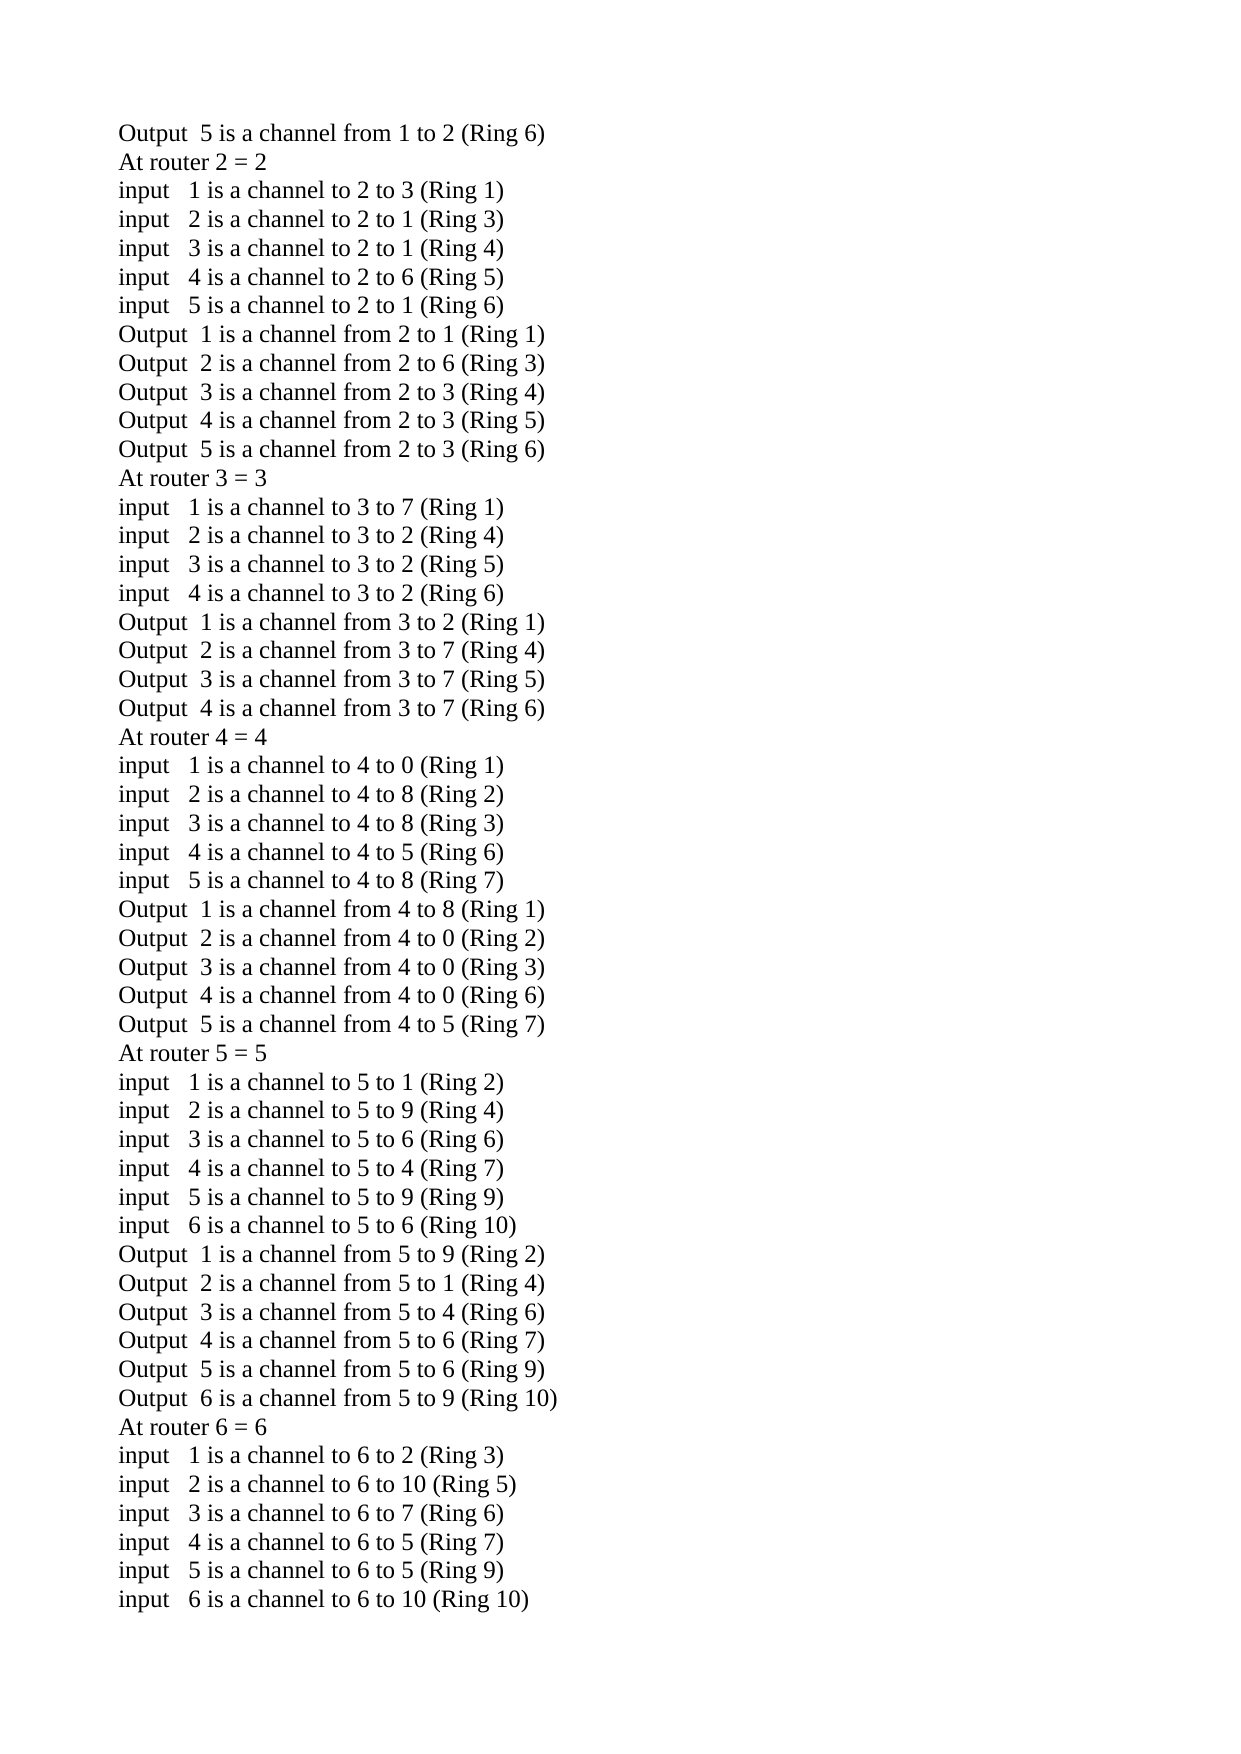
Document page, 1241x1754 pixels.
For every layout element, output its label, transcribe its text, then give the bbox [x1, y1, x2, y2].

text input 1 is a channel to 4 to 0 (Ring 1) [118, 751, 1122, 779]
text input 3 is a channel to 2 to 1 (Ring 4) [118, 233, 1122, 262]
text input 2 is a channel to 3 to 2 (Ring 4) [118, 521, 1122, 549]
text input 2 is a channel to 4 to 8 (Ring 2) [118, 779, 1122, 808]
text input 2 is a channel to 6 to 10 (Ring 5) [118, 1469, 1122, 1498]
text Output 2 is a channel from 3 to 7 (Ring 4) [118, 636, 1122, 664]
text input 4 is a channel to 4 to 5 (Ring 6) [118, 837, 1122, 866]
text Output 5 is a channel from 1 to 2 (Ring 6) [118, 118, 1122, 147]
text Output 3 is a channel from 3 to 7 (Ring 5) [118, 664, 1122, 693]
text input 4 is a channel to 6 to 5 (Ring 7) [118, 1527, 1122, 1556]
text Output 4 is a channel from 3 to 7 (Ring 6) [118, 693, 1122, 722]
text input 3 is a channel to 4 to 8 (Ring 3) [118, 808, 1122, 837]
text input 3 is a channel to 3 to 2 (Ring 5) [118, 549, 1122, 578]
text input 1 is a channel to 5 to 1 (Ring 2) [118, 1067, 1122, 1096]
text Output 2 is a channel from 5 to 1 (Ring 4) [118, 1268, 1122, 1297]
text input 1 is a channel to 6 to 2 (Ring 3) [118, 1441, 1122, 1469]
text input 1 is a channel to 3 to 7 (Ring 1) [118, 492, 1122, 521]
text input 4 is a channel to 2 to 6 (Ring 5) [118, 262, 1122, 291]
text At router 3 = 3 [118, 463, 1122, 492]
text input 5 is a channel to 4 to 8 (Ring 7) [118, 866, 1122, 894]
text Output 1 is a channel from 3 to 2 (Ring 1) [118, 607, 1122, 636]
text Output 5 is a channel from 4 to 5 (Ring 7) [118, 1009, 1122, 1038]
text input 6 is a channel to 5 to 6 (Ring 10) [118, 1211, 1122, 1239]
text Output 2 is a channel from 2 to 6 (Ring 3) [118, 348, 1122, 377]
text Output 3 is a channel from 2 to 3 (Ring 4) [118, 377, 1122, 406]
text Output 3 is a channel from 5 to 4 (Ring 6) [118, 1297, 1122, 1326]
text input 2 is a channel to 2 to 1 (Ring 3) [118, 204, 1122, 233]
text Output 1 is a channel from 4 to 8 (Ring 1) [118, 894, 1122, 923]
text At router 5 = 5 [118, 1038, 1122, 1067]
text input 2 is a channel to 5 to 9 (Ring 4) [118, 1096, 1122, 1124]
text input 4 is a channel to 5 to 4 (Ring 7) [118, 1153, 1122, 1182]
text Output 5 is a channel from 2 to 3 (Ring 6) [118, 434, 1122, 463]
text input 3 is a channel to 6 to 7 (Ring 6) [118, 1498, 1122, 1527]
text input 6 is a channel to 6 to 10 (Ring 10) [118, 1584, 1122, 1613]
text Output 4 is a channel from 2 to 3 (Ring 5) [118, 406, 1122, 434]
text input 1 is a channel to 2 to 3 (Ring 1) [118, 176, 1122, 204]
text Output 2 is a channel from 4 to 0 (Ring 2) [118, 923, 1122, 952]
text Output 6 is a channel from 5 to 9 (Ring 10) [118, 1383, 1122, 1412]
text Output 3 is a channel from 4 to 0 (Ring 3) [118, 952, 1122, 981]
text At router 2 = 2 [118, 147, 1122, 176]
text At router 4 = 4 [118, 722, 1122, 751]
text Output 5 is a channel from 5 to 6 (Ring 9) [118, 1354, 1122, 1383]
text At router 6 = 6 [118, 1412, 1122, 1441]
text input 5 is a channel to 5 to 9 (Ring 9) [118, 1182, 1122, 1211]
text input 4 is a channel to 3 to 2 (Ring 6) [118, 578, 1122, 607]
text Output 4 is a channel from 4 to 0 (Ring 6) [118, 981, 1122, 1009]
text Output 4 is a channel from 5 to 6 (Ring 7) [118, 1326, 1122, 1354]
text Output 1 is a channel from 2 to 1 (Ring 1) [118, 319, 1122, 348]
text Output 1 is a channel from 5 to 9 (Ring 2) [118, 1239, 1122, 1268]
text input 3 is a channel to 5 to 6 (Ring 6) [118, 1124, 1122, 1153]
text input 5 is a channel to 6 to 5 (Ring 9) [118, 1556, 1122, 1584]
text input 5 is a channel to 2 to 1 (Ring 6) [118, 291, 1122, 319]
